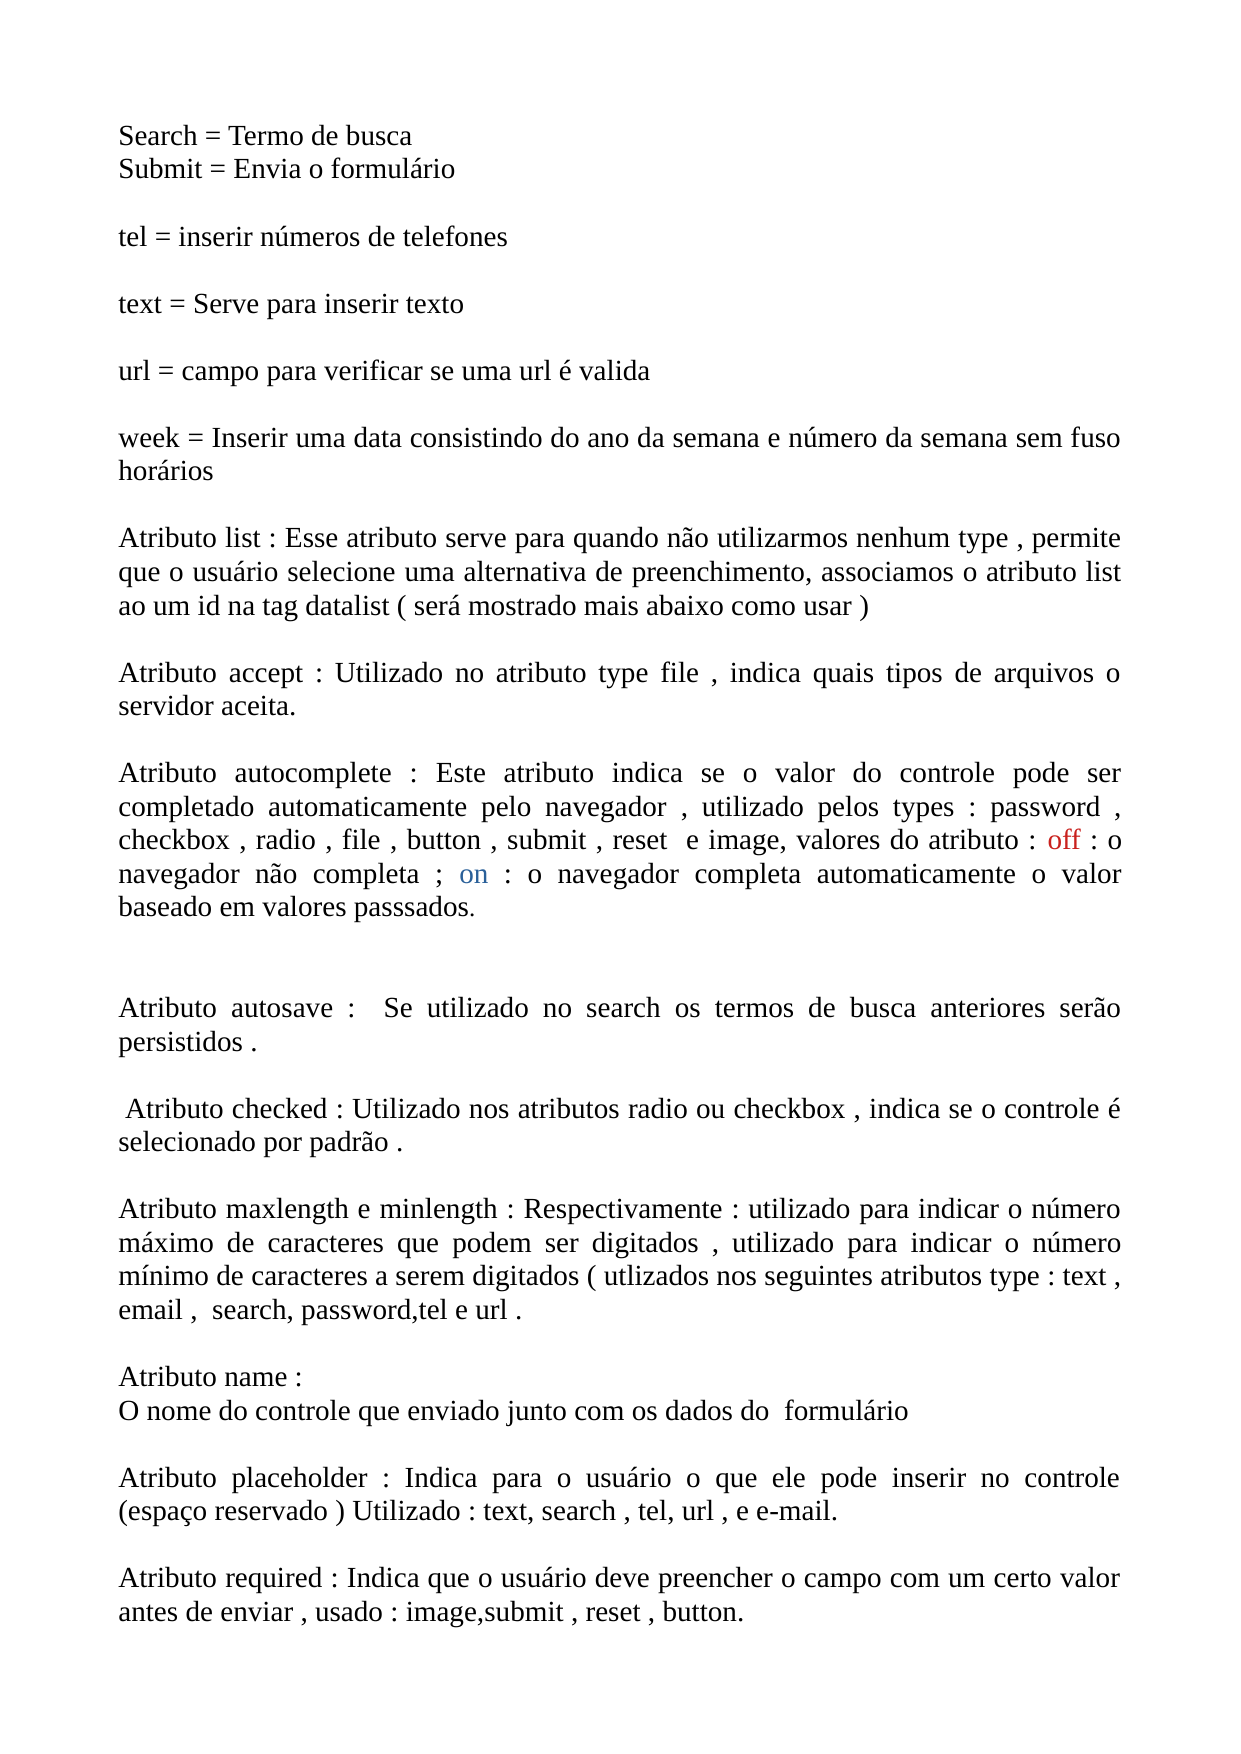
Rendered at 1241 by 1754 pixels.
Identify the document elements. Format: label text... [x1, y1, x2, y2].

text week = Inserir uma data consistindo do ano da semana e número da semana sem fuso horários [118, 420, 1122, 487]
text Atributo checked : Utilizado nos atributos radio ou checkbox , indica se o controle é selecionado por padrão . [118, 1091, 1122, 1158]
text Atributo list : Esse atributo serve para quando não utilizarmos nenhum type , permite que o usuário selecione uma alternativa de preenchimento, associamos o atributo list ao um id na tag datalist ( será mostrado mais abaixo como usar ) [118, 521, 1122, 621]
text tel = inserir números de telefones [118, 219, 1122, 252]
text Atributo required : Indica que o usuário deve preencher o campo com um certo valor antes de enviar , usado : image,submit , reset , button. [118, 1560, 1122, 1627]
text url = campo para verificar se uma url é valida [118, 353, 1122, 386]
text Atributo name : [118, 1359, 1122, 1393]
text Atributo autocomplete : Este atributo indica se o valor do controle pode ser completado automaticamente pelo navegador , utilizado pelos types : password , checkbox , radio , file , button , submit , reset e image, valores do atributo : off : o navegador não completa ; on : o navegador completa automaticamente o valor baseado em valores passsados. [118, 755, 1122, 923]
text O nome do controle que enviado junto com os dados do formulário [118, 1393, 1122, 1426]
text Atributo maxlength e minlength : Respectivamente : utilizado para indicar o número máximo de caracteres que podem ser digitados , utilizado para indicar o número mínimo de caracteres a serem digitados ( utlizados nos seguintes atributos type : text , email , search, password,tel e url . [118, 1191, 1122, 1326]
text Search = Termo de busca [118, 118, 1122, 152]
text Atributo autosave : Se utilizado no search os termos de busca anteriores serão persistidos . [118, 990, 1122, 1057]
text Submit = Envia o formulário [118, 152, 1122, 185]
text Atributo accept : Utilizado no atributo type file , indica quais tipos de arquivos o servidor aceita. [118, 655, 1122, 722]
text text = Serve para inserir texto [118, 286, 1122, 319]
text Atributo placeholder : Indica para o usuário o que ele pode inserir no controle (espaço reservado ) Utilizado : text, search , tel, url , e e-mail. [118, 1460, 1122, 1527]
